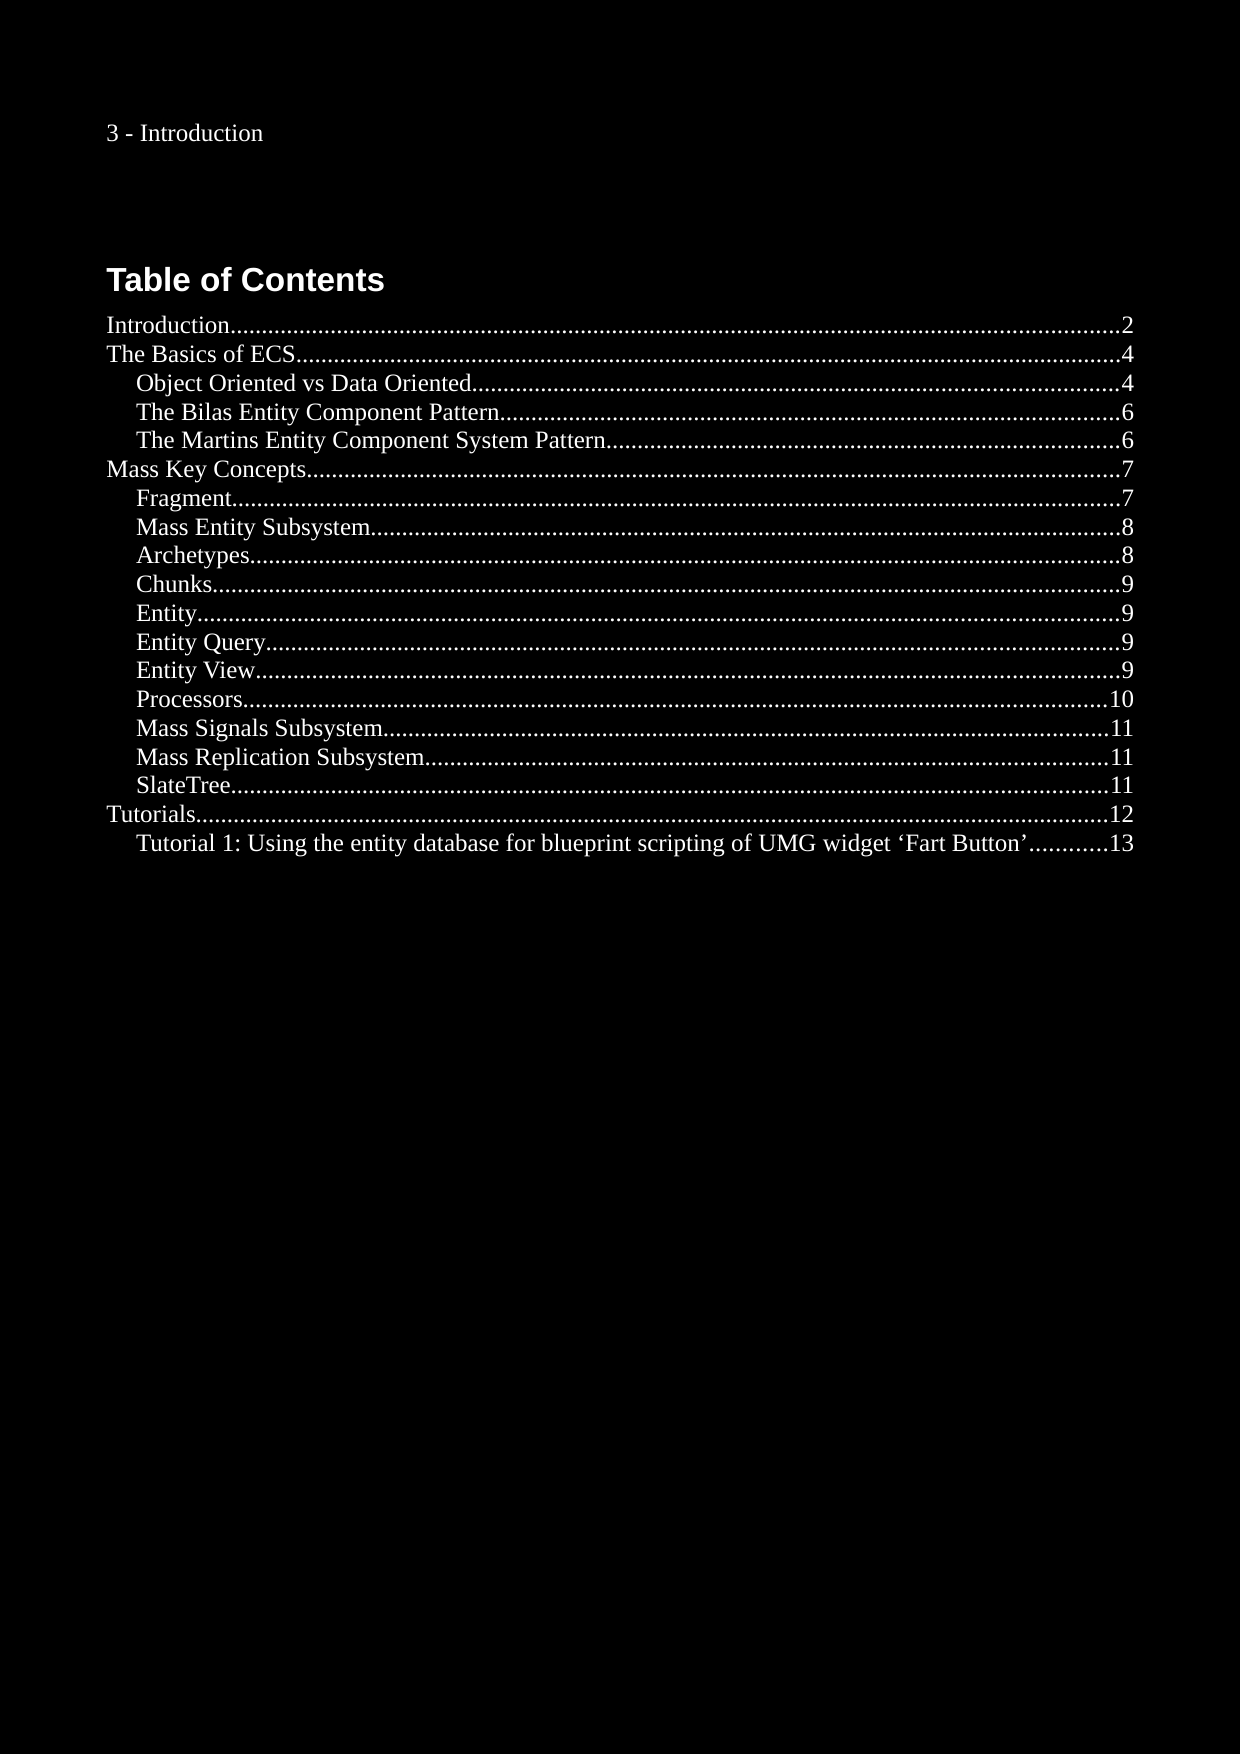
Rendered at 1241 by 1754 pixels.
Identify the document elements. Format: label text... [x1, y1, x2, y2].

text Introduction 2 [106, 311, 1134, 339]
text Archetypes 8 [136, 541, 1134, 569]
text Object Oriented vs Data Oriented 4 [136, 368, 1134, 397]
text Entity View 9 [136, 656, 1134, 684]
text Fragment 7 [136, 483, 1134, 512]
text Processors 10 [136, 684, 1134, 713]
text Tutorials 12 [106, 799, 1134, 828]
text Mass Replication Subsystem 11 [136, 742, 1134, 771]
text The Basics of ECS 4 [106, 339, 1134, 368]
text Mass Signals Subsystem 11 [136, 713, 1134, 742]
text Tutorial 1: Using the entity database for blueprint scripting of UMG widget ‘Fart Button’ 13 [136, 828, 1134, 857]
text SlateTree 11 [136, 771, 1134, 799]
text Mass Key Concepts 7 [106, 454, 1134, 483]
text Chunks 9 [136, 569, 1134, 598]
text Entity Query 9 [136, 627, 1134, 656]
text The Martins Entity Component System Pattern 6 [136, 426, 1134, 454]
text Entity 9 [136, 598, 1134, 627]
text The Bilas Entity Component Pattern 6 [136, 397, 1134, 426]
subtitle Table of Contents [106, 259, 1134, 298]
text Mass Entity Subsystem 8 [136, 512, 1134, 541]
